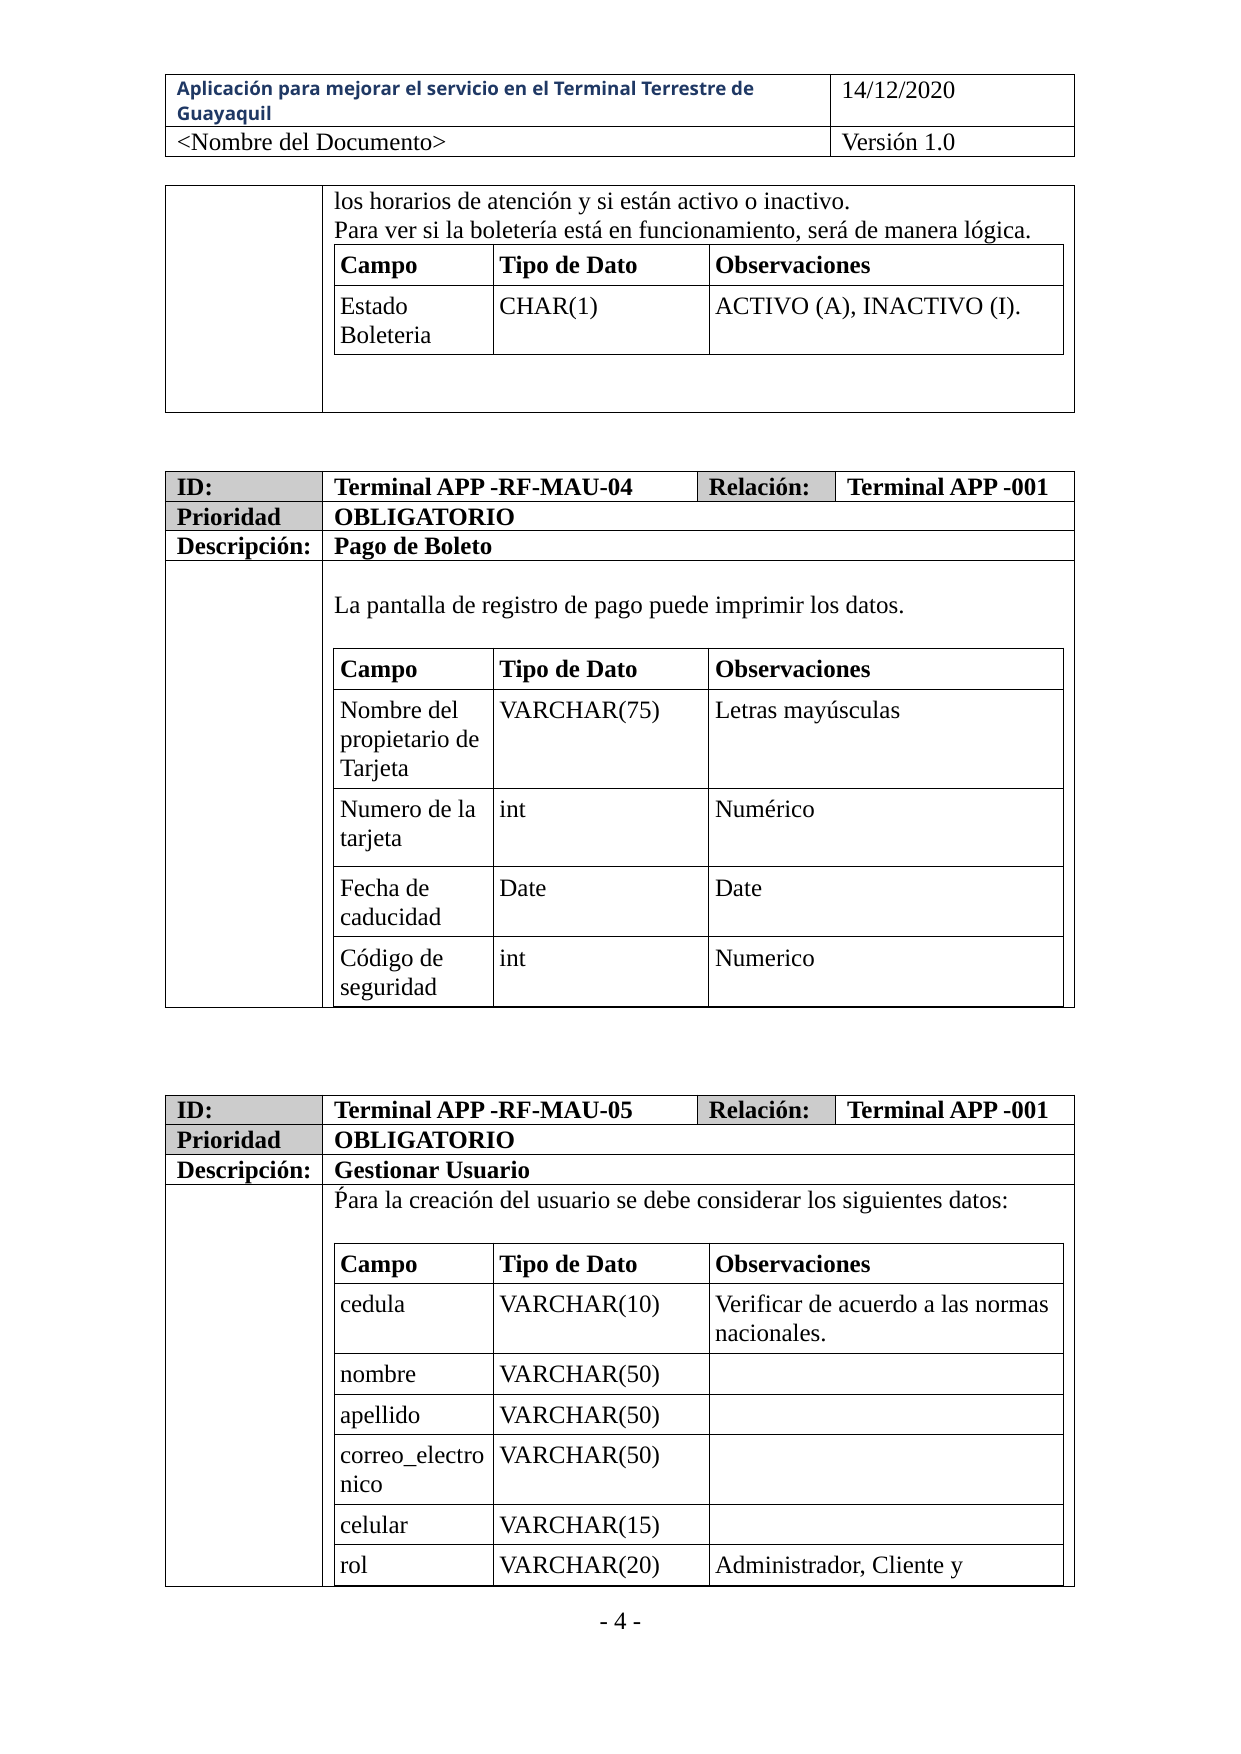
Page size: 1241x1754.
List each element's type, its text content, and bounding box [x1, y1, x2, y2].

table_cell Numerico [709, 937, 1063, 1006]
table_header Observaciones [709, 649, 1063, 689]
table_cell [710, 1435, 1063, 1504]
table_header Relación: [698, 1096, 835, 1124]
table_cell [166, 561, 322, 1007]
table_header Terminal APP -RF-MAU-05 [323, 1096, 697, 1124]
table_cell Descripción: [166, 1155, 322, 1184]
table_cell ACTIVO (A), INACTIVO (I). [710, 286, 1063, 354]
table_header ID: [166, 1096, 322, 1124]
table_cell Pago de Boleto [323, 531, 1074, 560]
table_header Campo [335, 1244, 493, 1283]
table_cell int [494, 937, 708, 1006]
table_cell Descripción: [166, 531, 322, 560]
table_header Relación: [698, 472, 835, 501]
table_cell Ṕara la creación del usuario se debe considerar los siguientes datos: [323, 1185, 1074, 1586]
table_cell Fecha de caducidad [334, 867, 493, 936]
table_cell [710, 1395, 1063, 1434]
table_cell [710, 1505, 1063, 1544]
table_cell Código de seguridad [334, 937, 493, 1006]
table_cell int [494, 789, 708, 866]
table_cell correo_electronico [335, 1435, 493, 1504]
table_cell Numérico [709, 789, 1063, 866]
table_cell OBLIGATORIO [323, 502, 1074, 530]
table_cell apellido [335, 1395, 493, 1434]
table_cell [166, 1185, 322, 1586]
table_cell Date [709, 867, 1063, 936]
table_cell La pantalla de registro de pago puede imprimir los datos. [323, 561, 1074, 1007]
table_cell VARCHAR(15) [494, 1505, 709, 1544]
table_cell Date [494, 867, 708, 936]
table_cell Estado Boleteria [335, 286, 493, 354]
table_cell Numero de la tarjeta [334, 789, 493, 866]
table_cell VARCHAR(50) [494, 1354, 709, 1393]
table_cell VARCHAR(50) [494, 1395, 709, 1434]
table_cell Prioridad [166, 1125, 322, 1154]
table_cell CHAR(1) [494, 286, 709, 354]
table_cell Letras mayúsculas [709, 690, 1063, 787]
table_header Campo [335, 245, 493, 285]
table_header Tipo de Dato [494, 1244, 709, 1283]
table_cell Administrador, Cliente y [710, 1545, 1063, 1585]
table_cell los horarios de atención y si están activo o inactivo. Para ver si la boletería está en funcionamiento, será de manera lógica. [323, 186, 1074, 412]
table_cell Prioridad [166, 502, 322, 530]
table_cell Verificar de acuerdo a las normas nacionales. [710, 1284, 1063, 1353]
table_cell [166, 186, 322, 412]
table_header Tipo de Dato [494, 245, 709, 285]
table_cell rol [335, 1545, 493, 1585]
table_header Observaciones [710, 1244, 1063, 1283]
table_cell OBLIGATORIO [323, 1125, 1074, 1154]
table_header Terminal APP -001 [836, 472, 1074, 501]
table_header Observaciones [710, 245, 1063, 285]
table_cell VARCHAR(10) [494, 1284, 709, 1353]
table_header Terminal APP -RF-MAU-04 [323, 472, 697, 501]
table_cell VARCHAR(75) [494, 690, 708, 787]
table_cell Nombre del propietario de Tarjeta [334, 690, 493, 787]
table_header Campo [334, 649, 493, 689]
table_cell cedula [335, 1284, 493, 1353]
table_cell [710, 1354, 1063, 1393]
table_header ID: [166, 472, 322, 501]
table_header Terminal APP -001 [836, 1096, 1074, 1124]
table_cell nombre [335, 1354, 493, 1393]
table_cell VARCHAR(20) [494, 1545, 709, 1585]
table_header Tipo de Dato [494, 649, 708, 689]
table_cell Gestionar Usuario [323, 1155, 1074, 1184]
table_cell celular [335, 1505, 493, 1544]
table_cell VARCHAR(50) [494, 1435, 709, 1504]
